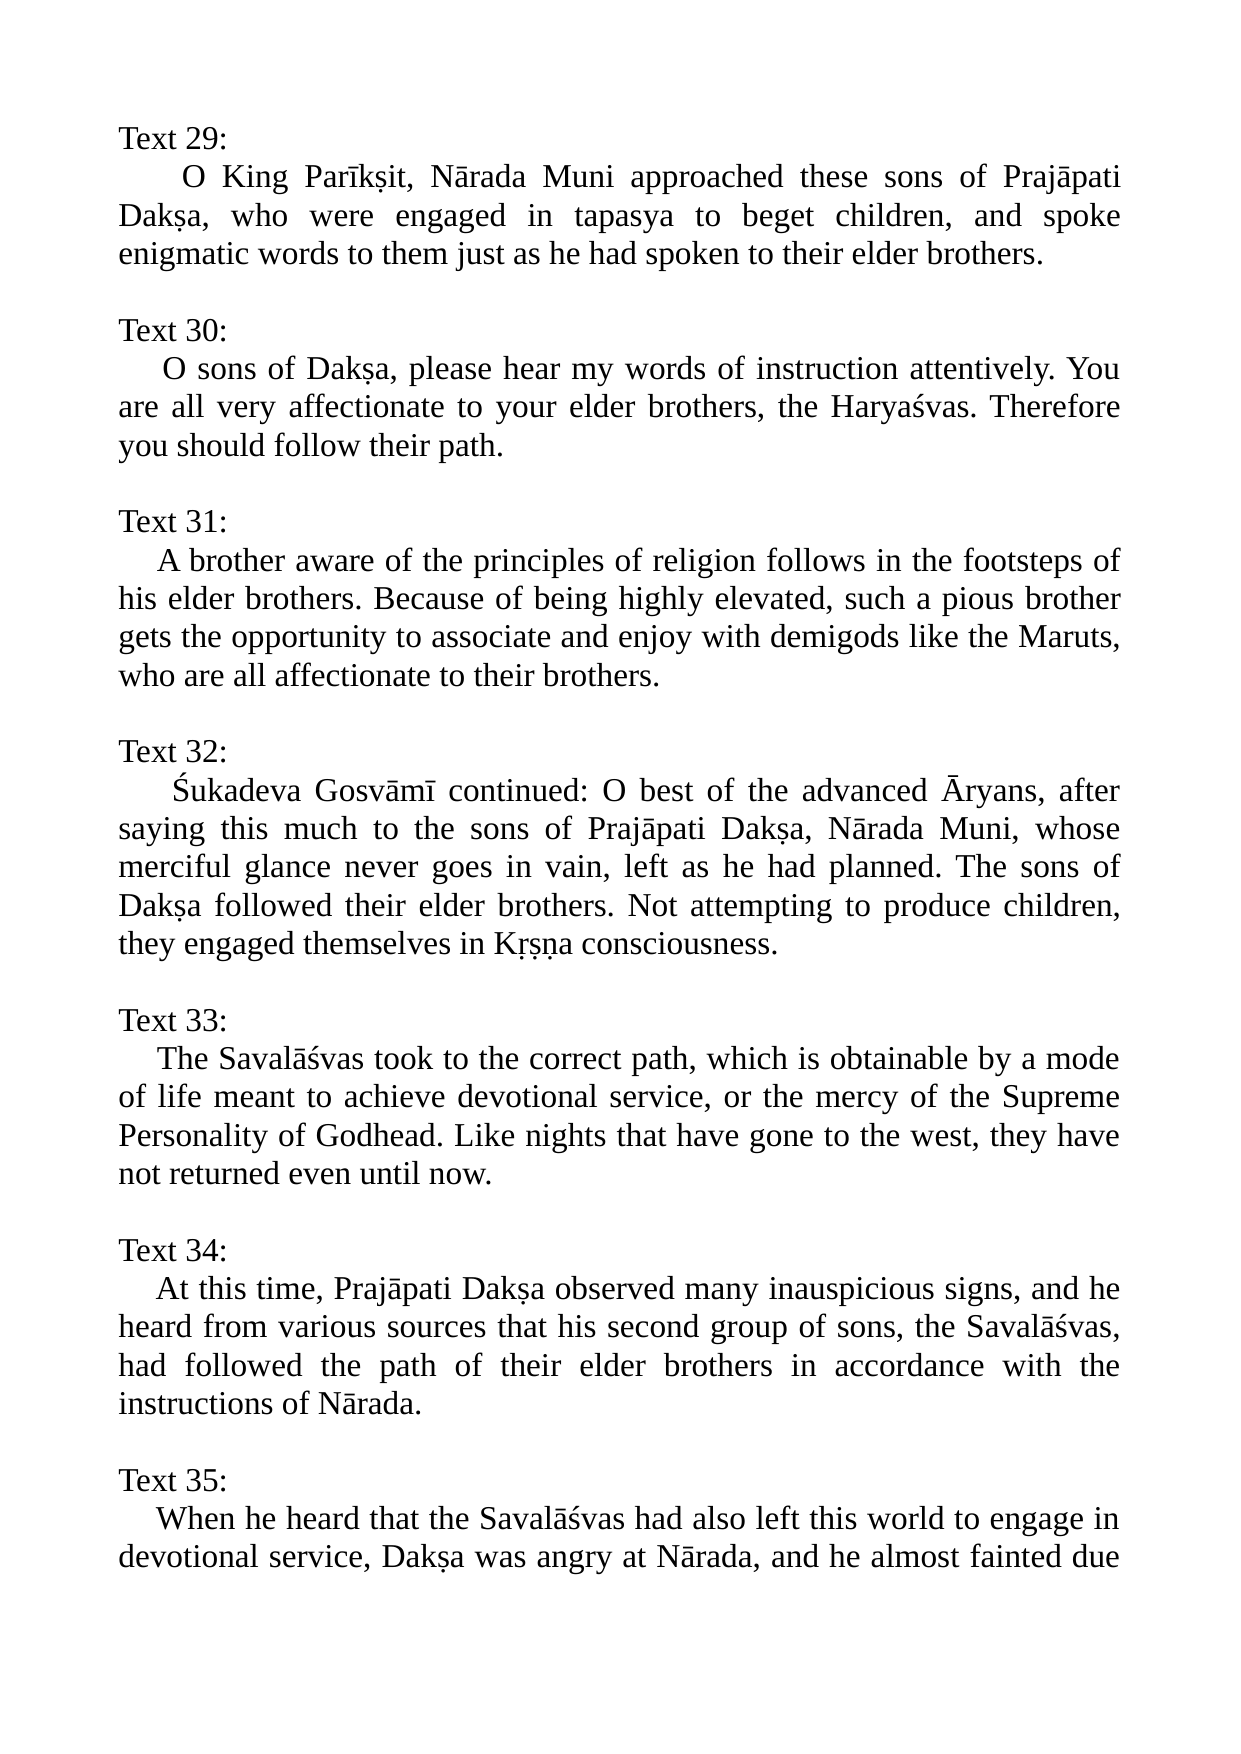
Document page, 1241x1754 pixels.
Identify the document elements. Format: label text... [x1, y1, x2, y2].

text O King Parīkṣit, Nārada Muni approached these sons of Prajāpati Dakṣa, who were engaged in tapasya to beget children, and spoke enigmatic words to them just as he had spoken to their elder brothers. [118, 156, 1122, 271]
text Text 30: [118, 310, 1122, 348]
text O sons of Dakṣa, please hear my words of instruction attentively. You are all very affectionate to your elder brothers, the Haryaśvas. Therefore you should follow their path. [118, 348, 1122, 463]
text Text 34: [118, 1230, 1122, 1268]
text Text 31: [118, 501, 1122, 540]
text The Savalāśvas took to the correct path, which is obtainable by a mode of life meant to achieve devotional service, or the mercy of the Supreme Personality of Godhead. Like nights that have gone to the west, they have not returned even until now. [118, 1038, 1122, 1191]
text A brother aware of the principles of religion follows in the footsteps of his elder brothers. Because of being highly elevated, such a pious brother gets the opportunity to associate and enjoy with demigods like the Maruts, who are all affectionate to their brothers. [118, 540, 1122, 693]
text When he heard that the Savalāśvas had also left this world to engage in devotional service, Dakṣa was angry at Nārada, and he almost fainted due [118, 1498, 1122, 1575]
text Text 35: [118, 1460, 1122, 1498]
text Text 29: [118, 118, 1122, 156]
text At this time, Prajāpati Dakṣa observed many inauspicious signs, and he heard from various sources that his second group of sons, the Savalāśvas, had followed the path of their elder brothers in accordance with the instructions of Nārada. [118, 1268, 1122, 1421]
text Text 32: [118, 731, 1122, 770]
text Text 33: [118, 1000, 1122, 1038]
text Śukadeva Gosvāmī continued: O best of the advanced Āryans, after saying this much to the sons of Prajāpati Dakṣa, Nārada Muni, whose merciful glance never goes in vain, left as he had planned. The sons of Dakṣa followed their elder brothers. Not attempting to produce children, they engaged themselves in Kṛṣṇa consciousness. [118, 770, 1122, 961]
